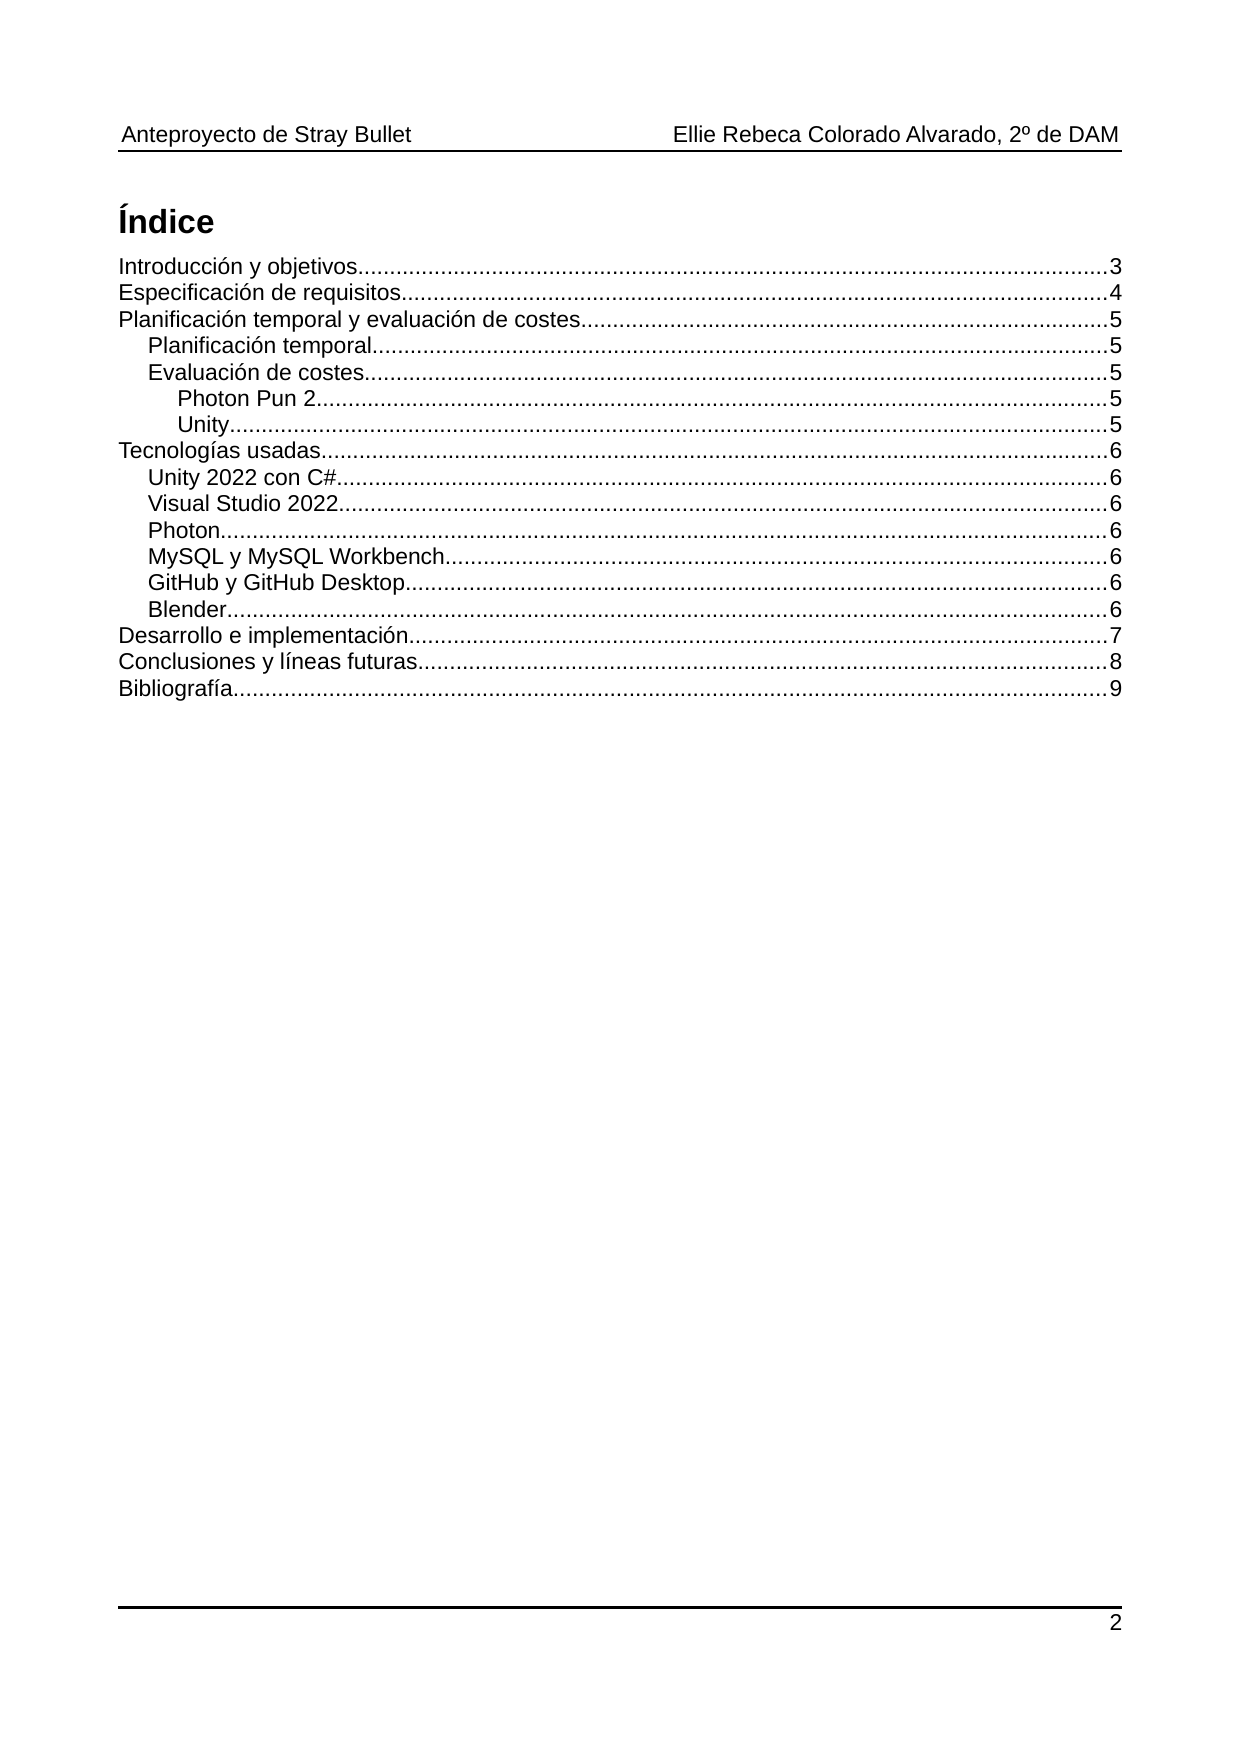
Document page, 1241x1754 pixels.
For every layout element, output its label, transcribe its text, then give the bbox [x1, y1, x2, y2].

text Blender 6 [148, 596, 1122, 622]
text Photon 6 [148, 517, 1122, 543]
text Unity 2022 con C# 6 [148, 464, 1122, 490]
text Especificación de requisitos 4 [118, 279, 1122, 306]
text Evaluación de costes 5 [148, 358, 1122, 385]
text Unity 5 [177, 411, 1122, 437]
text Photon Pun 2 5 [177, 385, 1122, 411]
text Tecnologías usadas 6 [118, 437, 1122, 464]
text Visual Studio 2022 6 [148, 490, 1122, 517]
subtitle Índice [118, 202, 1122, 241]
text MySQL y MySQL Workbench 6 [148, 543, 1122, 569]
text Planificación temporal y evaluación de costes 5 [118, 306, 1122, 332]
text Bibliografía 9 [118, 675, 1122, 701]
text GitHub y GitHub Desktop 6 [148, 569, 1122, 596]
text Desarrollo e implementación 7 [118, 622, 1122, 648]
text Planificación temporal 5 [148, 332, 1122, 358]
text Introducción y objetivos 3 [118, 253, 1122, 279]
text Conclusiones y líneas futuras 8 [118, 648, 1122, 675]
